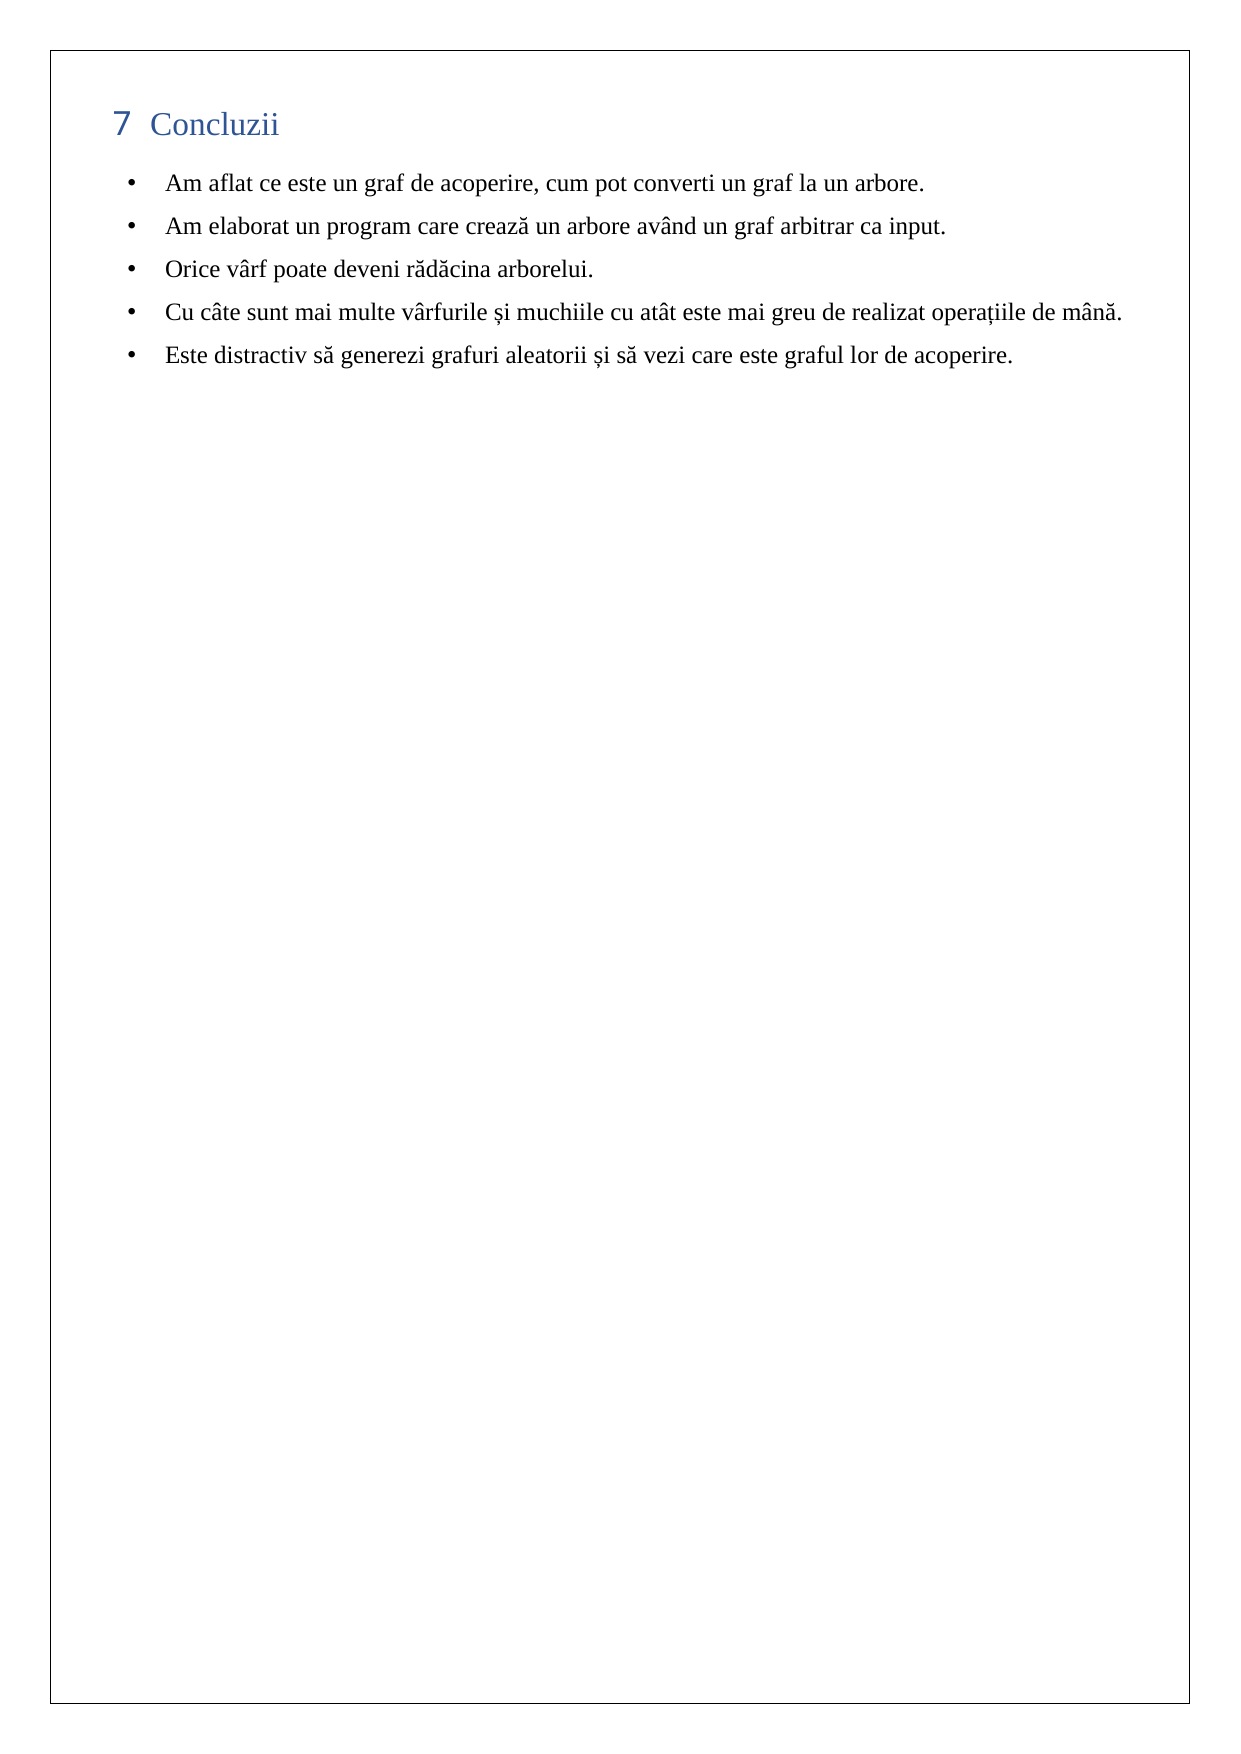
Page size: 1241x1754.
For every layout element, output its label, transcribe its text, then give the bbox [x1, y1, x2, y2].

list Este distractiv să generezi grafuri aleatorii și să vezi care este graful lor de acoperire. [127, 341, 1165, 369]
list Orice vârf poate deveni rădăcina arborelui. [127, 254, 1165, 283]
list Am aflat ce este un graf de acoperire, cum pot converti un graf la un arbore. [127, 168, 1165, 197]
list Am elaborat un program care crează un arbore având un graf arbitrar ca input. [127, 211, 1165, 240]
list Cu câte sunt mai multe vârfurile și muchiile cu atât este mai greu de realizat operațiile de mână. [127, 297, 1165, 326]
subtitle Concluzii [90, 100, 1165, 145]
